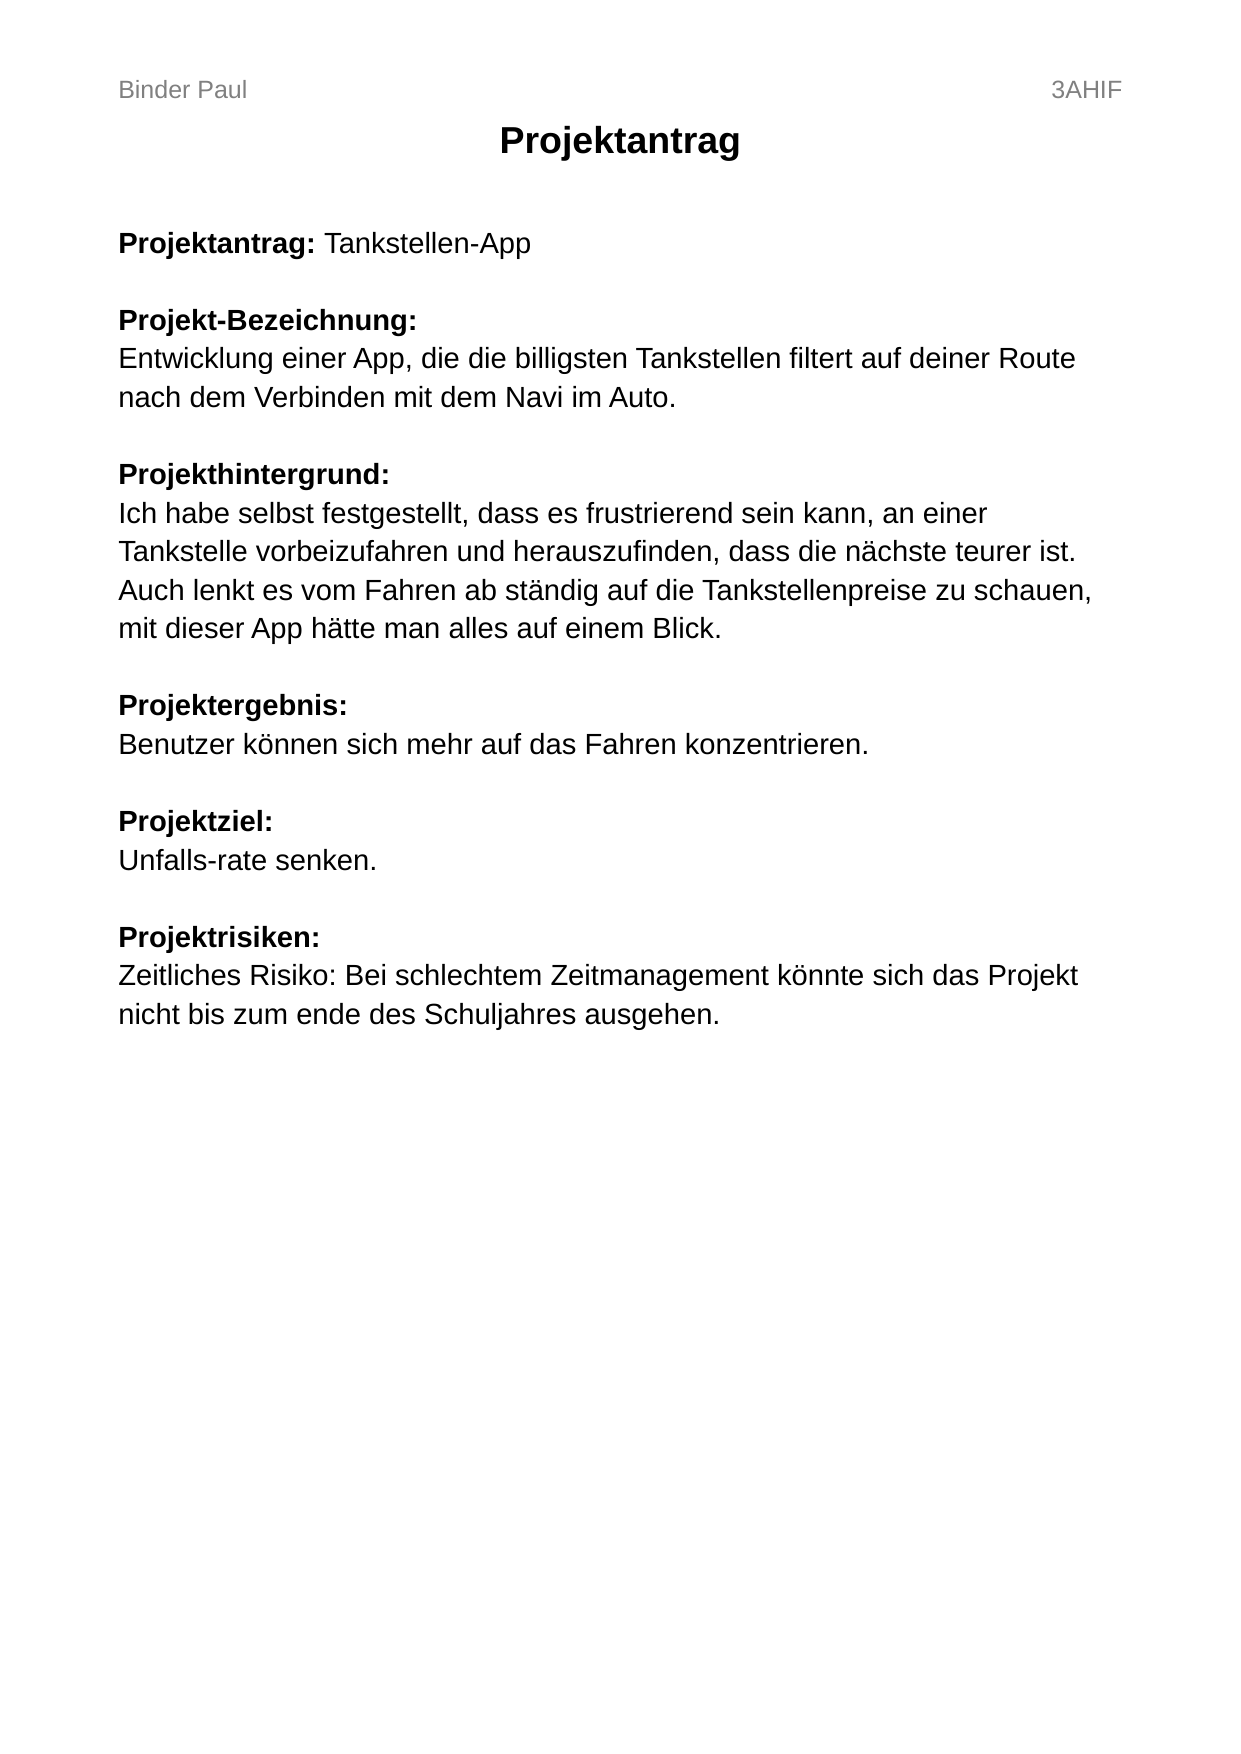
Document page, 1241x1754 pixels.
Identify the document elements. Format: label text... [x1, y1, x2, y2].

text Projektantrag: Tankstellen-App [118, 226, 1122, 259]
text Projektziel: [118, 804, 1122, 838]
text Projektrisiken: [118, 920, 1122, 953]
text Ich habe selbst festgestellt, dass es frustrierend sein kann, an einer Tankstelle vorbeizufahren und herauszufinden, dass die nächste teurer ist. Auch lenkt es vom Fahren ab ständig auf die Tankstellenpreise zu schauen, mit dieser App hätte man alles auf einem Blick. [118, 496, 1122, 645]
text Projektantrag [118, 118, 1122, 161]
text Entwicklung einer App, die die billigsten Tankstellen filtert auf deiner Route nach dem Verbinden mit dem Navi im Auto. [118, 342, 1122, 414]
text Zeitliches Risiko: Bei schlechtem Zeitmanagement könnte sich das Projekt nicht bis zum ende des Schuljahres ausgehen. [118, 958, 1122, 1030]
text Benutzer können sich mehr auf das Fahren konzentrieren. [118, 727, 1122, 761]
text Unfalls-rate senken. [118, 843, 1122, 876]
text Projekt-Bezeichnung: [118, 303, 1122, 337]
text Projekthintergrund: [118, 457, 1122, 491]
text Projektergebnis: [118, 688, 1122, 722]
